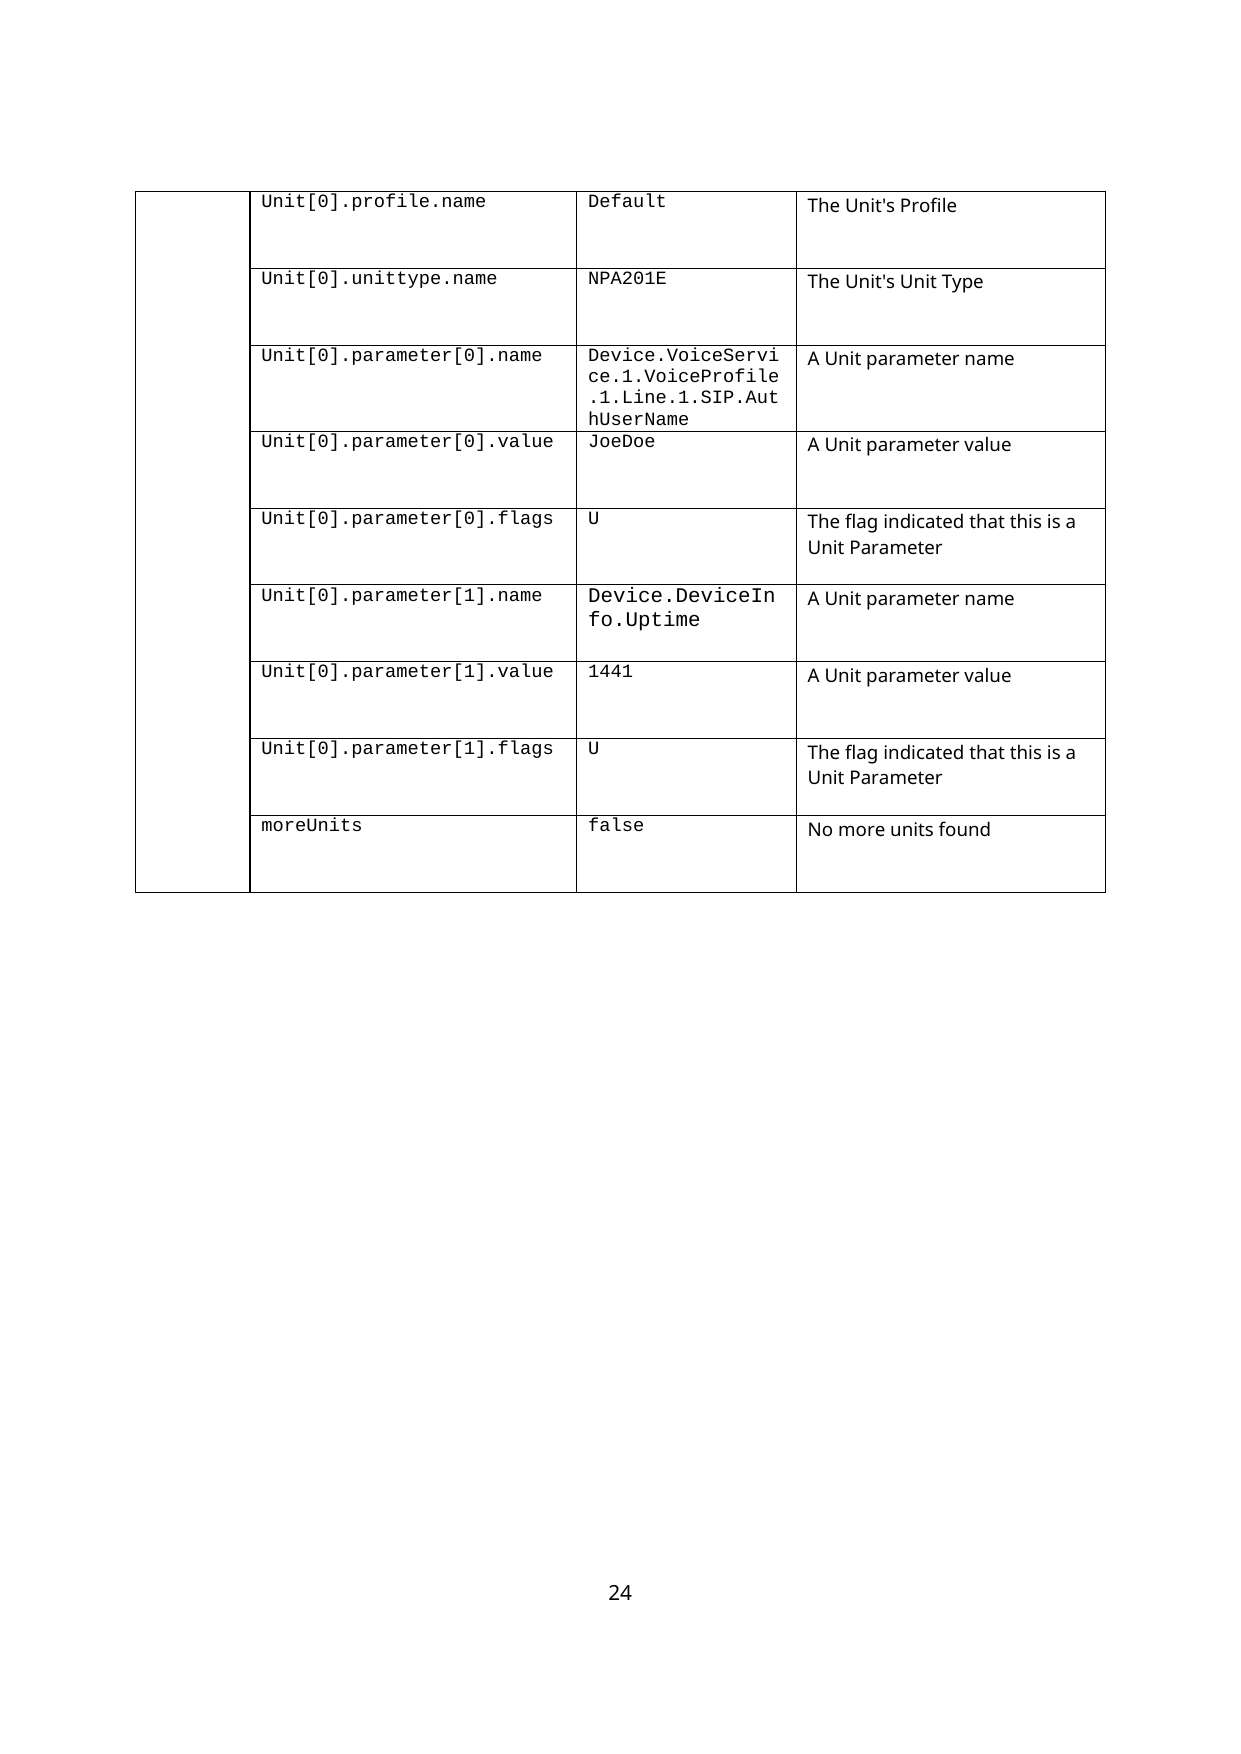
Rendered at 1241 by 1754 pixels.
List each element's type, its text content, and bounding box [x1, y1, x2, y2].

table_cell Unit[0].profile.name [251, 192, 576, 268]
table_cell The flag indicated that this is a Unit Parameter [797, 509, 1105, 584]
table_cell The Unit's Profile [797, 192, 1105, 268]
table_cell No more units found [797, 816, 1105, 892]
table_cell 1441 [577, 662, 796, 738]
table_cell Device.VoiceService.1.VoiceProfile.1.Line.1.SIP.AuthUserName [577, 346, 796, 431]
table_cell Default [577, 192, 796, 268]
table_cell A Unit parameter value [797, 432, 1105, 507]
table_cell Unit[0].unittype.name [251, 269, 576, 344]
table_cell Unit[0].parameter[0].flags [251, 509, 576, 584]
table_cell NPA201E [577, 269, 796, 344]
table_cell [136, 192, 249, 892]
table_cell U [577, 509, 796, 584]
table_cell A Unit parameter name [797, 585, 1105, 661]
table_cell false [577, 816, 796, 892]
table_cell Unit[0].parameter[1].flags [251, 739, 576, 815]
table_cell Unit[0].parameter[1].value [251, 662, 576, 738]
table_cell Unit[0].parameter[1].name [251, 585, 576, 661]
table_cell moreUnits [251, 816, 576, 892]
table_cell A Unit parameter name [797, 346, 1105, 431]
table_cell U [577, 739, 796, 815]
table_cell Unit[0].parameter[0].name [251, 346, 576, 431]
table_cell JoeDoe [577, 432, 796, 507]
table_cell The Unit's Unit Type [797, 269, 1105, 344]
table_cell Device.DeviceInfo.Uptime [577, 585, 796, 661]
table_cell A Unit parameter value [797, 662, 1105, 738]
table_cell The flag indicated that this is a Unit Parameter [797, 739, 1105, 815]
table_cell Unit[0].parameter[0].value [251, 432, 576, 507]
